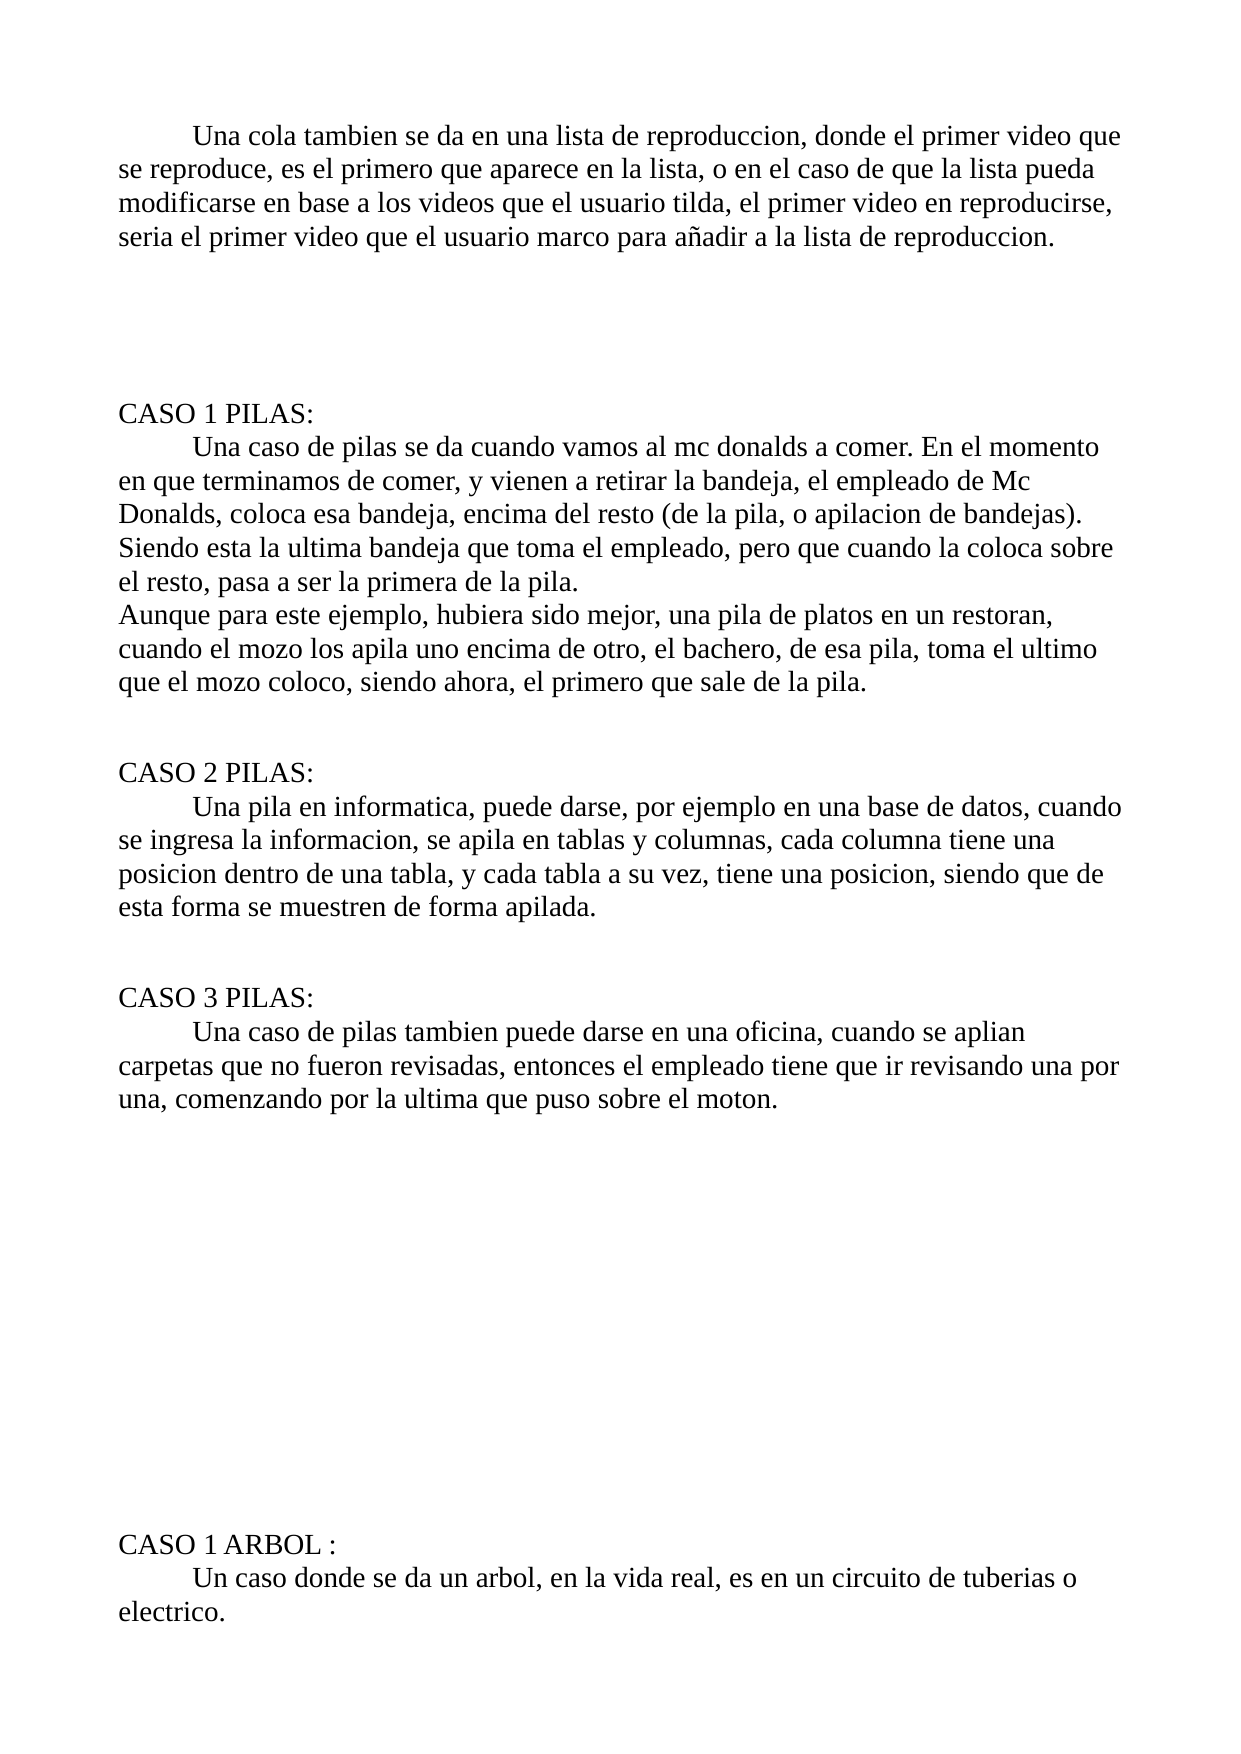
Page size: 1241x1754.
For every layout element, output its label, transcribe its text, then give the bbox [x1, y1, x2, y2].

text Una caso de pilas se da cuando vamos al mc donalds a comer. En el momento en que terminamos de comer, y vienen a retirar la bandeja, el empleado de Mc Donalds, coloca esa bandeja, encima del resto (de la pila, o apilacion de bandejas). Siendo esta la ultima bandeja que toma el empleado, pero que cuando la coloca sobre el resto, pasa a ser la primera de la pila. [118, 429, 1122, 597]
text CASO 3 PILAS: [118, 981, 1122, 1014]
text Una pila en informatica, puede darse, por ejemplo en una base de datos, cuando se ingresa la informacion, se apila en tablas y columnas, cada columna tiene una posicion dentro de una tabla, y cada tabla a su vez, tiene una posicion, siendo que de esta forma se muestren de forma apilada. [118, 789, 1122, 923]
text Aunque para este ejemplo, hubiera sido mejor, una pila de platos en un restoran, cuando el mozo los apila uno encima de otro, el bachero, de esa pila, toma el ultimo que el mozo coloco, siendo ahora, el primero que sale de la pila. [118, 597, 1122, 698]
text CASO 1 ARBOL : [118, 1527, 1122, 1560]
text CASO 2 PILAS: [118, 755, 1122, 789]
text CASO 1 PILAS: [118, 396, 1122, 429]
text Un caso donde se da un arbol, en la vida real, es en un circuito de tuberias o electrico. [118, 1560, 1122, 1627]
text Una cola tambien se da en una lista de reproduccion, donde el primer video que se reproduce, es el primero que aparece en la lista, o en el caso de que la lista pueda modificarse en base a los videos que el usuario tilda, el primer video en reproducirse, seria el primer video que el usuario marco para añadir a la lista de reproduccion. [118, 118, 1122, 252]
text Una caso de pilas tambien puede darse en una oficina, cuando se aplian carpetas que no fueron revisadas, entonces el empleado tiene que ir revisando una por una, comenzando por la ultima que puso sobre el moton. [118, 1014, 1122, 1115]
